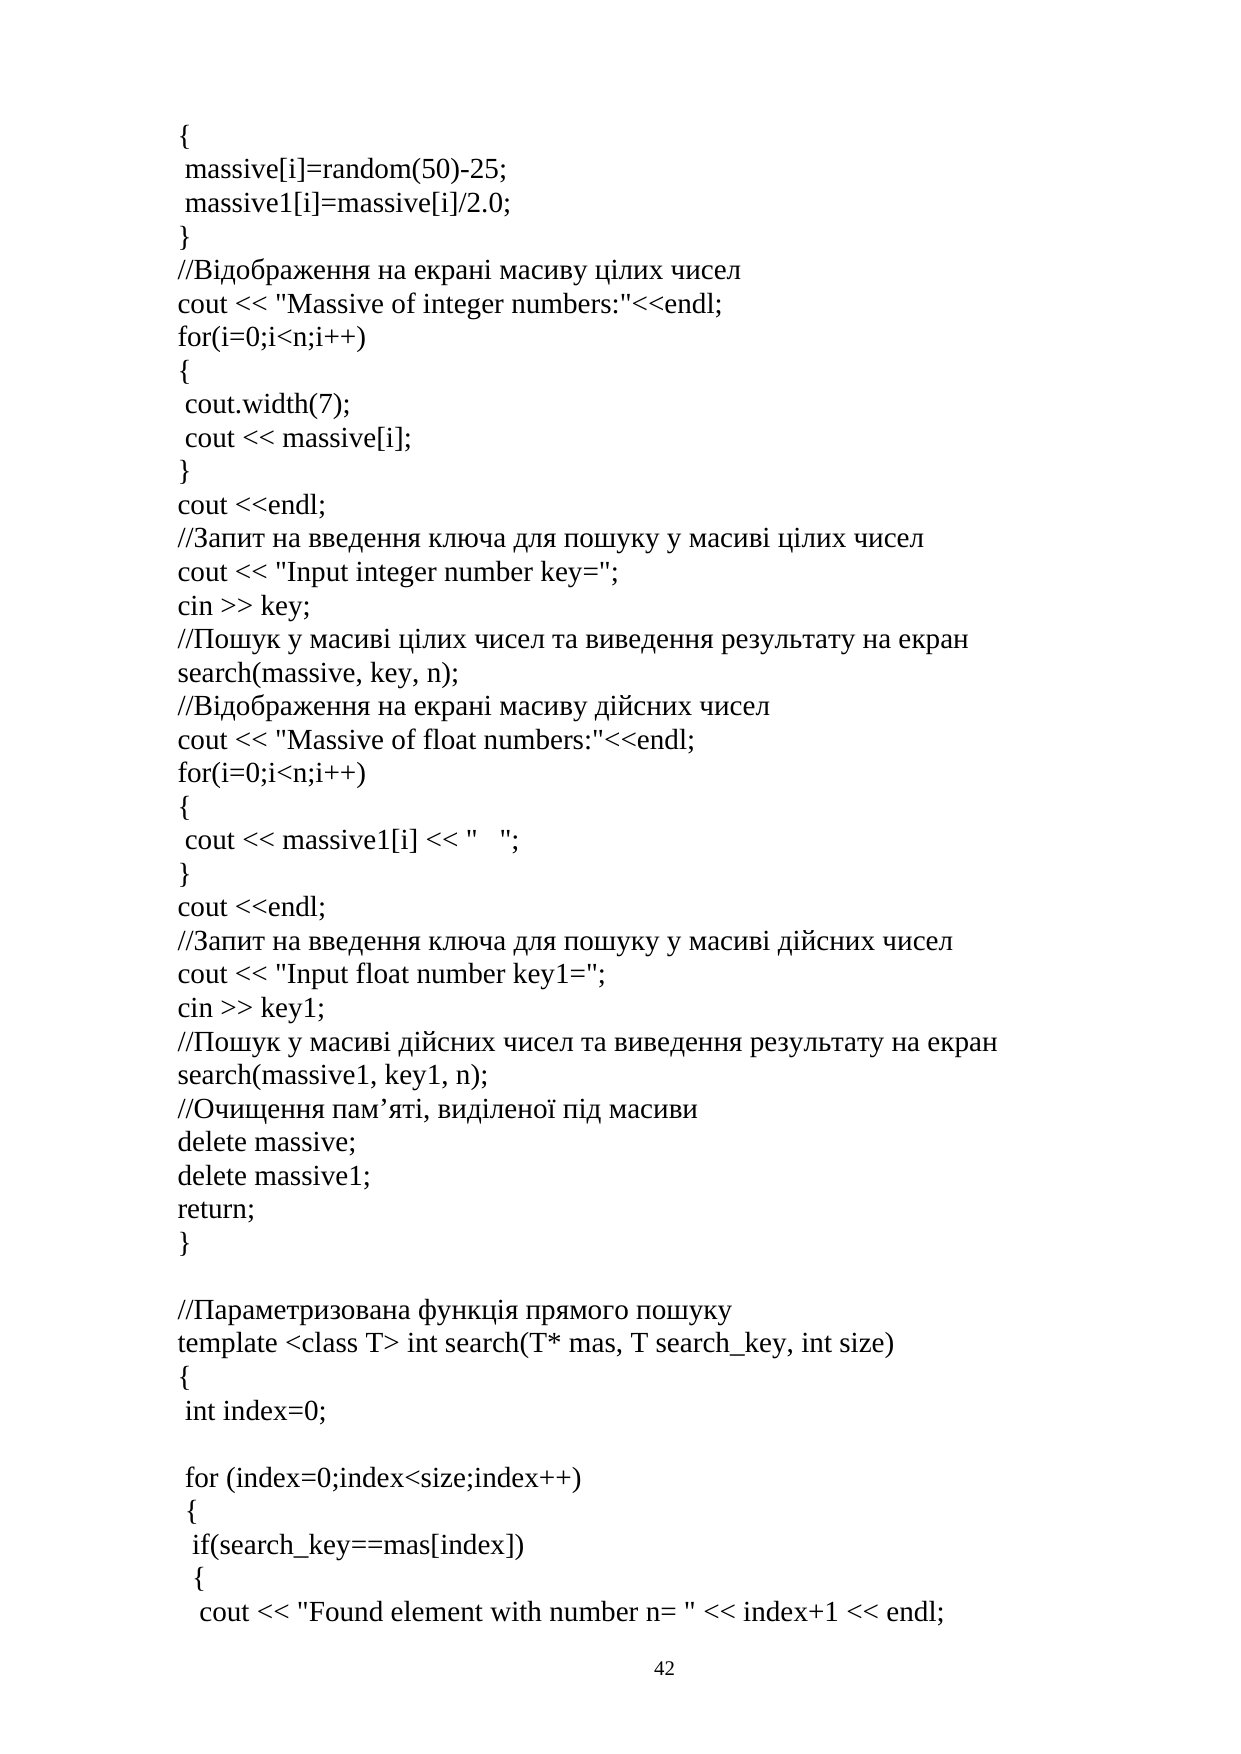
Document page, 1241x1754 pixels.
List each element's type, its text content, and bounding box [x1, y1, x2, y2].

text { [177, 789, 1152, 822]
text if(search_key==mas[index]) [177, 1527, 1152, 1560]
text //Запит на введення ключа для пошуку у масиві цілих чисел [177, 521, 1152, 554]
text cout << "Massive of integer numbers:"<<endl; [177, 286, 1152, 319]
text } [177, 453, 1152, 487]
text //Пошук у масиві дійсних чисел та виведення результату на екран [177, 1024, 1152, 1057]
text //Пошук у масиві цілих чисел та виведення результату на екран [177, 621, 1152, 655]
text search(massive1, key1, n); [177, 1057, 1152, 1091]
text for(i=0;i<n;i++) [177, 319, 1152, 353]
text cout << "Massive of float numbers:"<<endl; [177, 722, 1152, 755]
text cout <<endl; [177, 889, 1152, 923]
text { [177, 1560, 1152, 1594]
text massive[i]=random(50)-25; [177, 152, 1152, 185]
text { [177, 353, 1152, 386]
text //Відображення на екрані масиву цілих чисел [177, 252, 1152, 286]
text cout << massive1[i] << " "; [177, 822, 1152, 856]
text massive1[i]=massive[i]/2.0; [177, 185, 1152, 219]
text cout << massive[i]; [177, 420, 1152, 453]
text //Відображення на екрані масиву дійсних чисел [177, 688, 1152, 722]
text //Запит на введення ключа для пошуку у масиві дійсних чисел [177, 923, 1152, 957]
text return; [177, 1191, 1152, 1225]
text cout.width(7); [177, 386, 1152, 420]
text search(massive, key, n); [177, 655, 1152, 688]
text cin >> key1; [177, 990, 1152, 1024]
text cin >> key; [177, 588, 1152, 621]
text for(i=0;i<n;i++) [177, 755, 1152, 789]
text delete massive1; [177, 1158, 1152, 1191]
text { [177, 1493, 1152, 1527]
text //Очищення пам’яті, виділеної під масиви [177, 1091, 1152, 1124]
text cout << "Input float number key1="; [177, 957, 1152, 990]
text cout << "Found element with number n= " << index+1 << endl; [177, 1594, 1152, 1627]
text { [177, 118, 1152, 152]
text //Параметризована функція прямого пошуку [177, 1292, 1152, 1326]
text cout << "Input integer number key="; [177, 554, 1152, 588]
text } [177, 219, 1152, 252]
text { [177, 1359, 1152, 1393]
text } [177, 1225, 1152, 1258]
text delete massive; [177, 1124, 1152, 1158]
text template <class T> int search(T* mas, T search_key, int size) [177, 1326, 1152, 1359]
text } [177, 856, 1152, 889]
text cout <<endl; [177, 487, 1152, 521]
text for (index=0;index<size;index++) [177, 1460, 1152, 1493]
text int index=0; [177, 1393, 1152, 1426]
